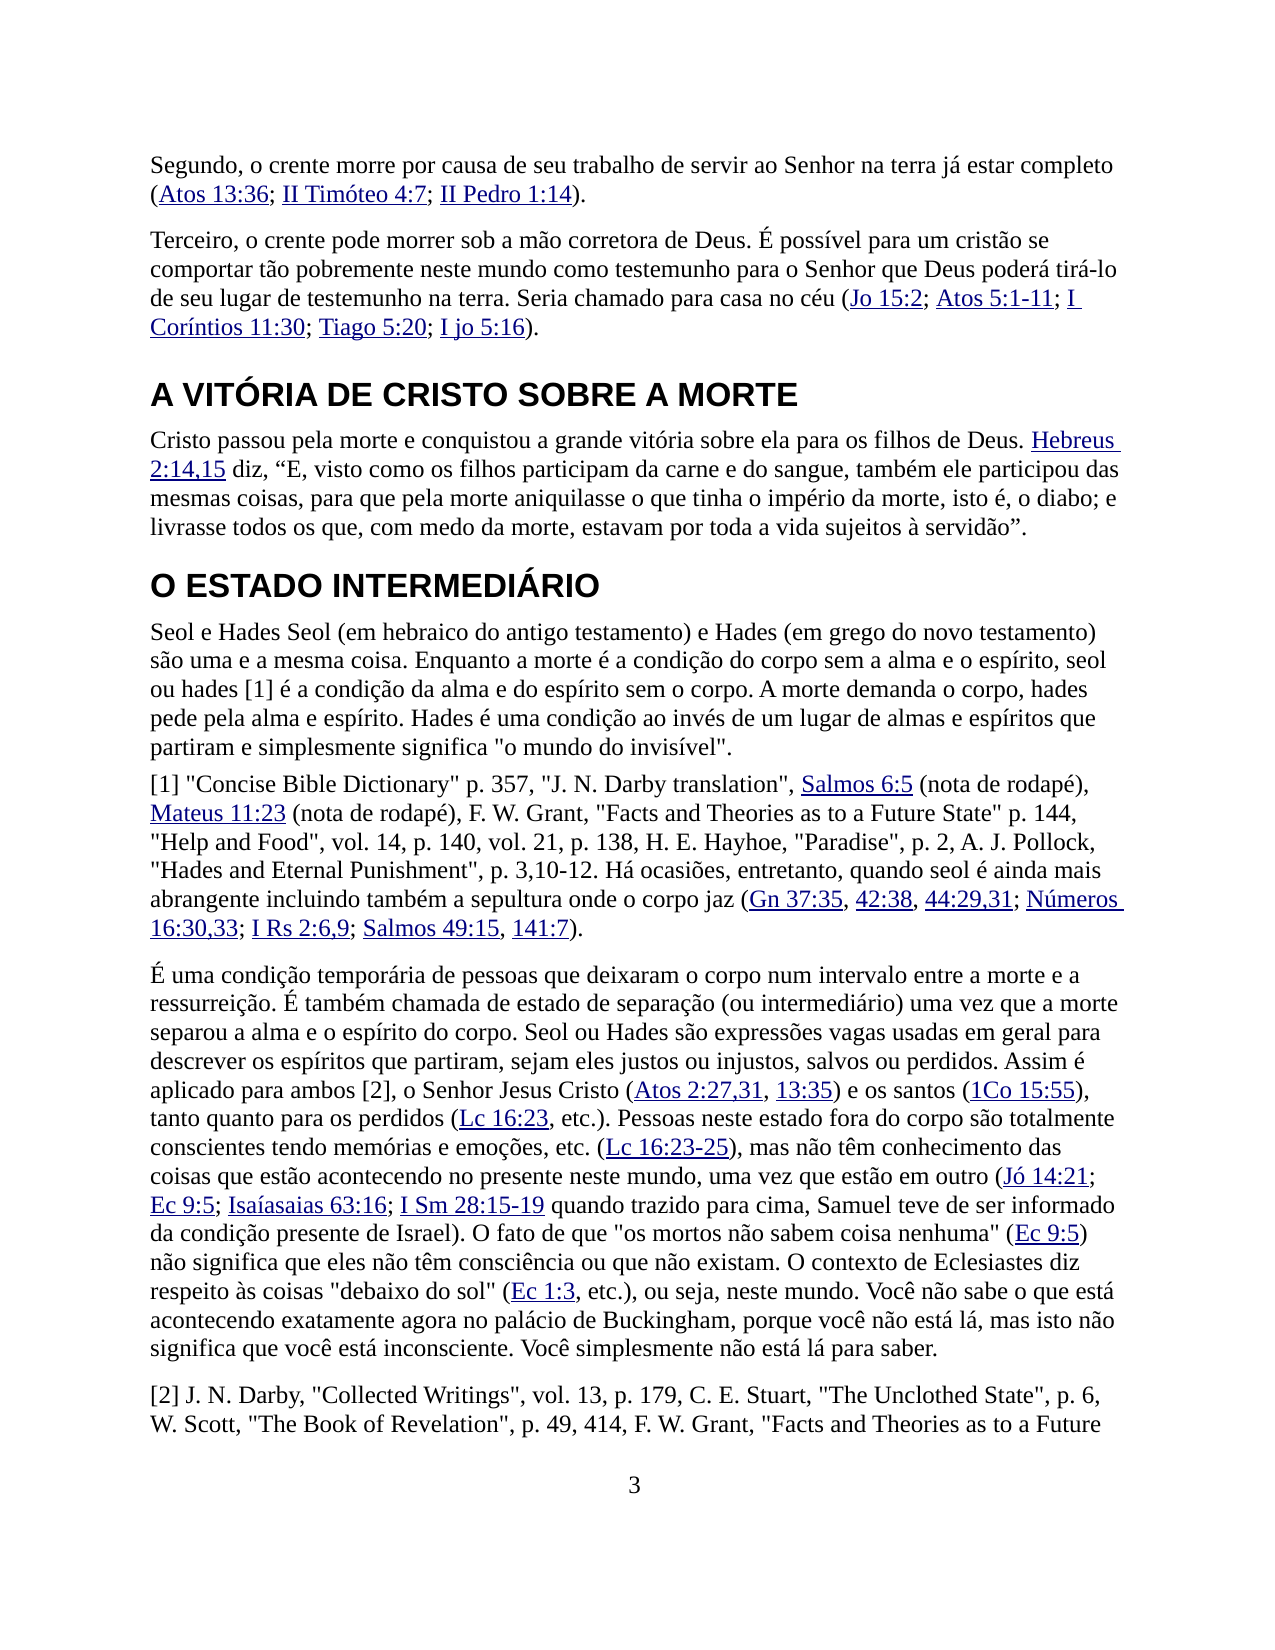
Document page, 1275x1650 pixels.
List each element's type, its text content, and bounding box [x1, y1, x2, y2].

text Cristo passou pela morte e conquistou a grande vitória sobre ela para os filhos de Deus. Hebreus 2:14,15 diz, “E, visto como os filhos participam da carne e do sangue, também ele participou das mesmas coisas, para que pela morte aniquilasse o que tinha o império da morte, isto é, o diabo; e livrasse todos os que, com medo da morte, estavam por toda a vida sujeitos à servidão”. [150, 426, 1125, 541]
text Segundo, o crente morre por causa de seu trabalho de servir ao Senhor na terra já estar completo (Atos 13:36; II Timóteo 4:7; II Pedro 1:14). [150, 150, 1125, 207]
subtitle O ESTADO INTERMEDIÁRIO [150, 566, 1125, 604]
text Terceiro, o crente pode morrer sob a mão corretora de Deus. É possível para um cristão se comportar tão pobremente neste mundo como testemunho para o Senhor que Deus poderá tirá-lo de seu lugar de testemunho na terra. Seria chamado para casa no céu (Jo 15:2; Atos 5:1-11; I Coríntios 11:30; Tiago 5:20; I jo 5:16). [150, 225, 1125, 340]
text É uma condição temporária de pessoas que deixaram o corpo num intervalo entre a morte e a ressurreição. É também chamada de estado de separação (ou intermediário) uma vez que a morte separou a alma e o espírito do corpo. Seol ou Hades são expressões vagas usadas em geral para descrever os espíritos que partiram, sejam eles justos ou injustos, salvos ou perdidos. Assim é aplicado para ambos [2], o Senhor Jesus Cristo (Atos 2:27,31, 13:35) e os santos (1Co 15:55), tanto quanto para os perdidos (Lc 16:23, etc.). Pessoas neste estado fora do corpo são totalmente conscientes tendo memórias e emoções, etc. (Lc 16:23-25), mas não têm conhecimento das coisas que estão acontecendo no presente neste mundo, uma vez que estão em outro (Jó 14:21; Ec 9:5; Isaíasaias 63:16; I Sm 28:15-19 quando trazido para cima, Samuel teve de ser informado da condição presente de Israel). O fato de que "os mortos não sabem coisa nenhuma" (Ec 9:5) não significa que eles não têm consciência ou que não existam. O contexto de Eclesiastes diz respeito às coisas "debaixo do sol" (Ec 1:3, etc.), ou seja, neste mundo. Você não sabe o que está acontecendo exatamente agora no palácio de Buckingham, porque você não está lá, mas isto não significa que você está inconsciente. Você simplesmente não está lá para saber. [150, 960, 1125, 1362]
text [1] "Concise Bible Dictionary" p. 357, "J. N. Darby translation", Salmos 6:5 (nota de rodapé), Mateus 11:23 (nota de rodapé), F. W. Grant, "Facts and Theories as to a Future State" p. 144, "Help and Food", vol. 14, p. 140, vol. 21, p. 138, H. E. Hayhoe, "Paradise", p. 2, A. J. Pollock, "Hades and Eternal Punishment", p. 3,10-12. Há ocasiões, entretanto, quando seol é ainda mais abrangente incluindo também a sepultura onde o corpo jaz (Gn 37:35, 42:38, 44:29,31; Números 16:30,33; I Rs 2:6,9; Salmos 49:15, 141:7). [150, 769, 1125, 942]
text Seol e Hades Seol (em hebraico do antigo testamento) e Hades (em grego do novo testamento) são uma e a mesma coisa. Enquanto a morte é a condição do corpo sem a alma e o espírito, seol ou hades [1] é a condição da alma e do espírito sem o corpo. A morte demanda o corpo, hades pede pela alma e espírito. Hades é uma condição ao invés de um lugar de almas e espíritos que partiram e simplesmente significa "o mundo do invisível". [150, 617, 1125, 760]
text [2] J. N. Darby, "Collected Writings", vol. 13, p. 179, C. E. Stuart, "The Unclothed State", p. 6, W. Scott, "The Book of Revelation", p. 49, 414, F. W. Grant, "Facts and Theories as to a Future [150, 1380, 1125, 1438]
subtitle A VITÓRIA DE CRISTO SOBRE A MORTE [150, 374, 1125, 413]
